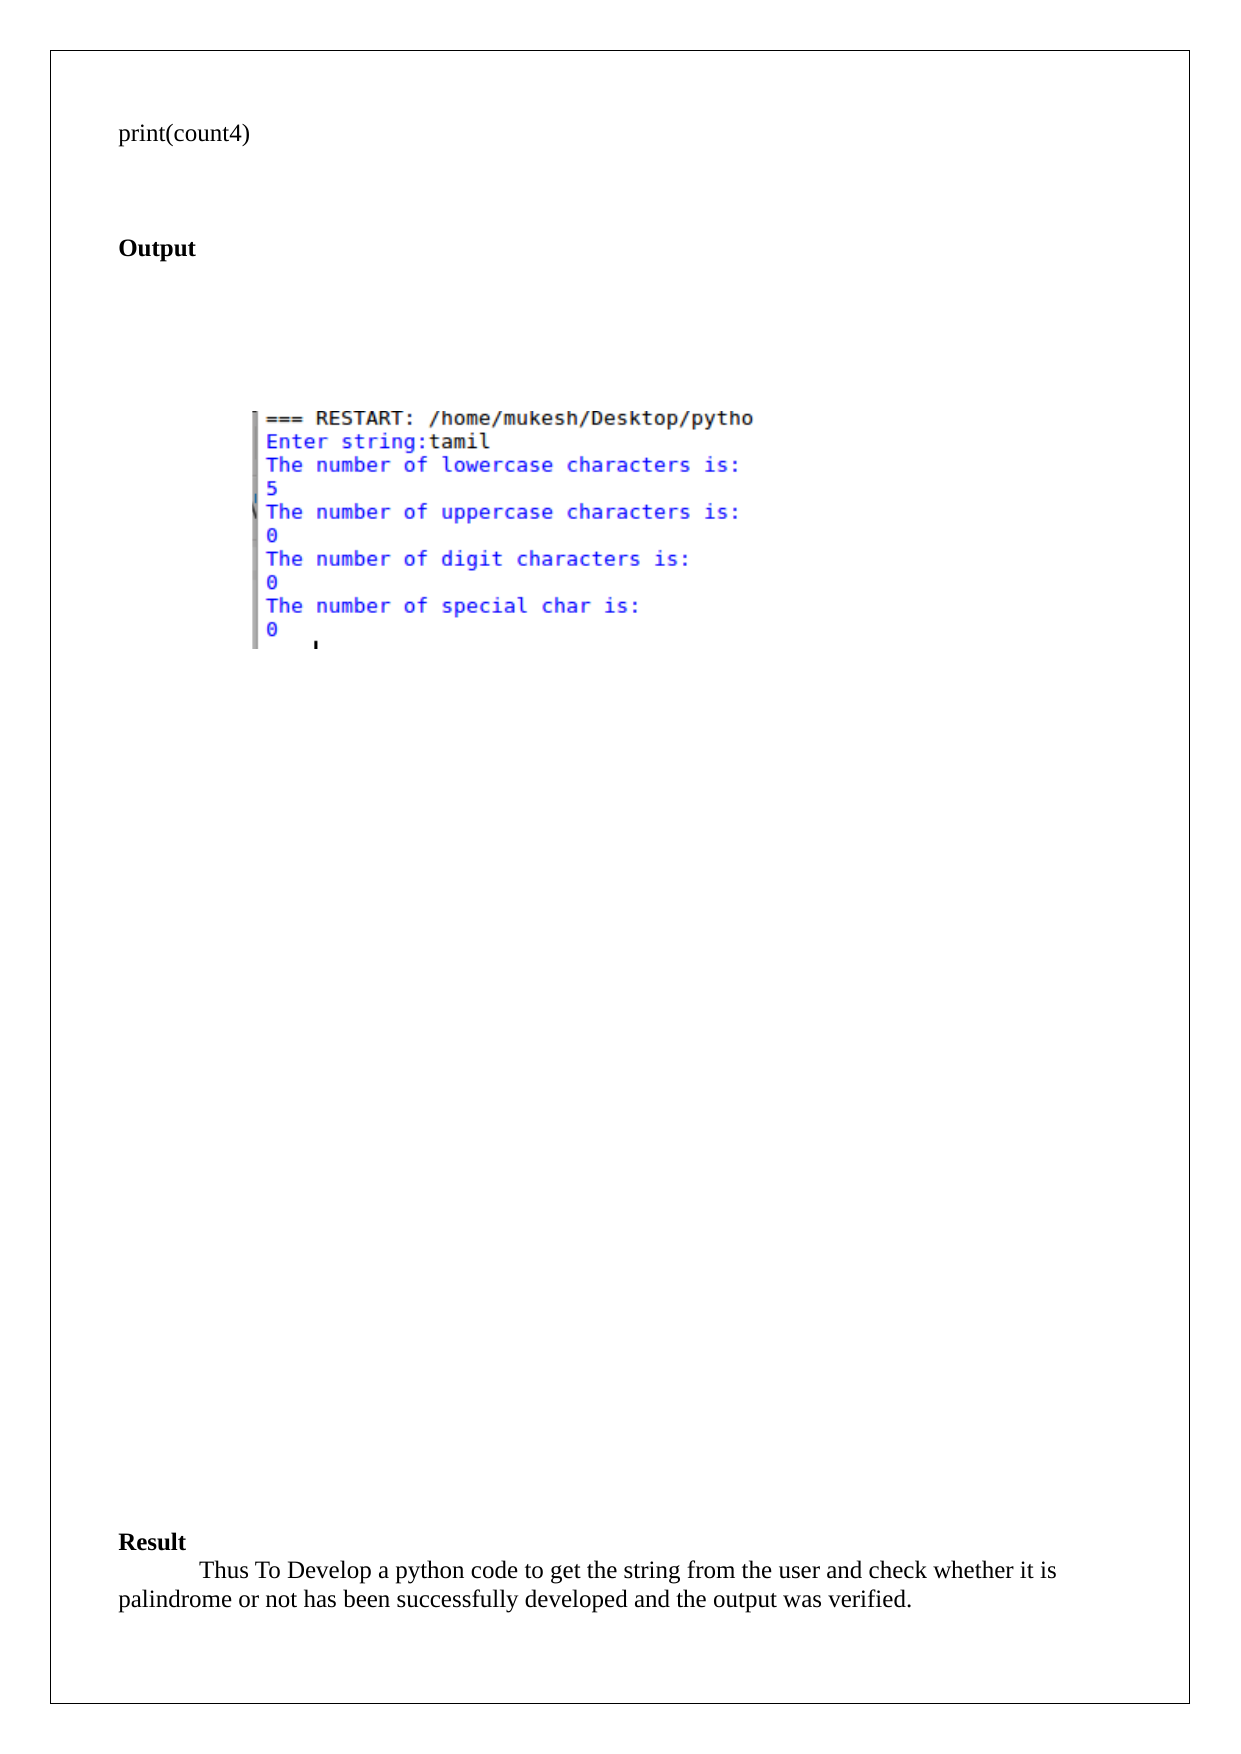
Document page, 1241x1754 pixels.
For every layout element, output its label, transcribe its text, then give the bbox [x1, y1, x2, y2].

text Thus To Develop a python code to get the string from the user and check whether it is palindrome or not has been successfully developed and the output was verified. [118, 1556, 1122, 1613]
text print(count4) [118, 118, 1122, 147]
text Result [118, 1527, 1122, 1556]
picture [252, 411, 754, 649]
text Output [118, 233, 1122, 262]
